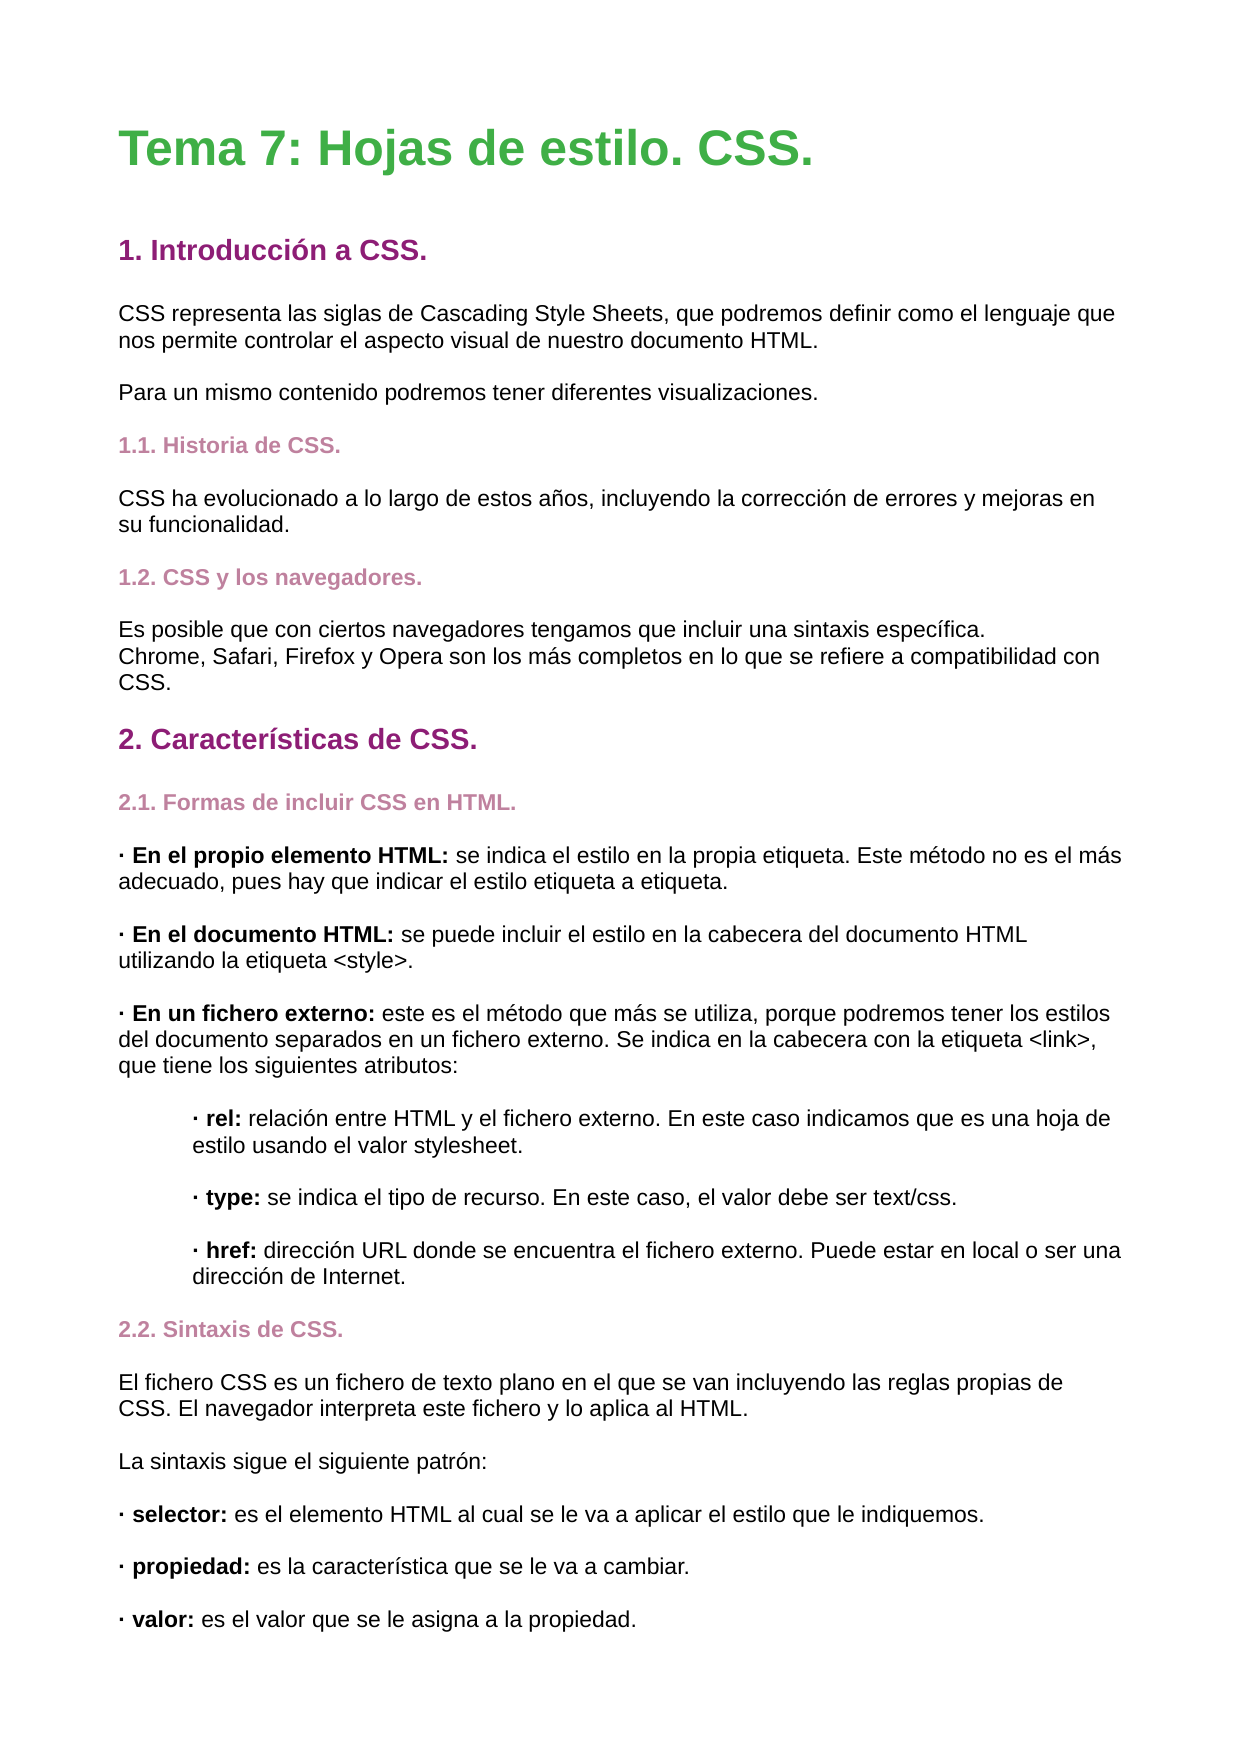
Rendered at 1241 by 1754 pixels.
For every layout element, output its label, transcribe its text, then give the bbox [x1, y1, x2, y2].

text Es posible que con ciertos navegadores tengamos que incluir una sintaxis específica. [118, 616, 1122, 643]
text · rel: relación entre HTML y el fichero externo. En este caso indicamos que es una hoja de [118, 1105, 1122, 1132]
text 1. Introducción a CSS. [118, 233, 1122, 267]
text 1.1. Historia de CSS. [118, 432, 1122, 458]
text La sintaxis sigue el siguiente patrón: [118, 1448, 1122, 1474]
text · En el propio elemento HTML: se indica el estilo en la propia etiqueta. Este método no es el más adecuado, pues hay que indicar el estilo etiqueta a etiqueta. [118, 842, 1122, 894]
text · valor: es el valor que se le asigna a la propiedad. [118, 1606, 1122, 1632]
text · propiedad: es la característica que se le va a cambiar. [118, 1553, 1122, 1579]
text Para un mismo contenido podremos tener diferentes visualizaciones. [118, 379, 1122, 406]
text 1.2. CSS y los navegadores. [118, 564, 1122, 590]
text · href: dirección URL donde se encuentra el fichero externo. Puede estar en local o ser una [118, 1237, 1122, 1263]
text estilo usando el valor stylesheet. [118, 1132, 1122, 1158]
text · selector: es el elemento HTML al cual se le va a aplicar el estilo que le indiquemos. [118, 1501, 1122, 1527]
text Tema 7: Hojas de estilo. CSS. [118, 118, 1122, 176]
text 2.2. Sintaxis de CSS. [118, 1316, 1122, 1342]
text CSS representa las siglas de Cascading Style Sheets, que podremos definir como el lenguaje que nos permite controlar el aspecto visual de nuestro documento HTML. [118, 300, 1122, 353]
text El fichero CSS es un fichero de texto plano en el que se van incluyendo las reglas propias de CSS. El navegador interpreta este fichero y lo aplica al HTML. [118, 1369, 1122, 1421]
text · En un fichero externo: este es el método que más se utiliza, porque podremos tener los estilos del documento separados en un fichero externo. Se indica en la cabecera con la etiqueta <link>, que tiene los siguientes atributos: [118, 1000, 1122, 1079]
text · En el documento HTML: se puede incluir el estilo en la cabecera del documento HTML utilizando la etiqueta <style>. [118, 921, 1122, 973]
text 2. Características de CSS. [118, 722, 1122, 755]
text 2.1. Formas de incluir CSS en HTML. [118, 789, 1122, 815]
text dirección de Internet. [118, 1263, 1122, 1290]
text · type: se indica el tipo de recurso. En este caso, el valor debe ser text/css. [118, 1184, 1122, 1211]
text Chrome, Safari, Firefox y Opera son los más completos en lo que se refiere a compatibilidad con CSS. [118, 643, 1122, 696]
text CSS ha evolucionado a lo largo de estos años, incluyendo la corrección de errores y mejoras en su funcionalidad. [118, 485, 1122, 537]
